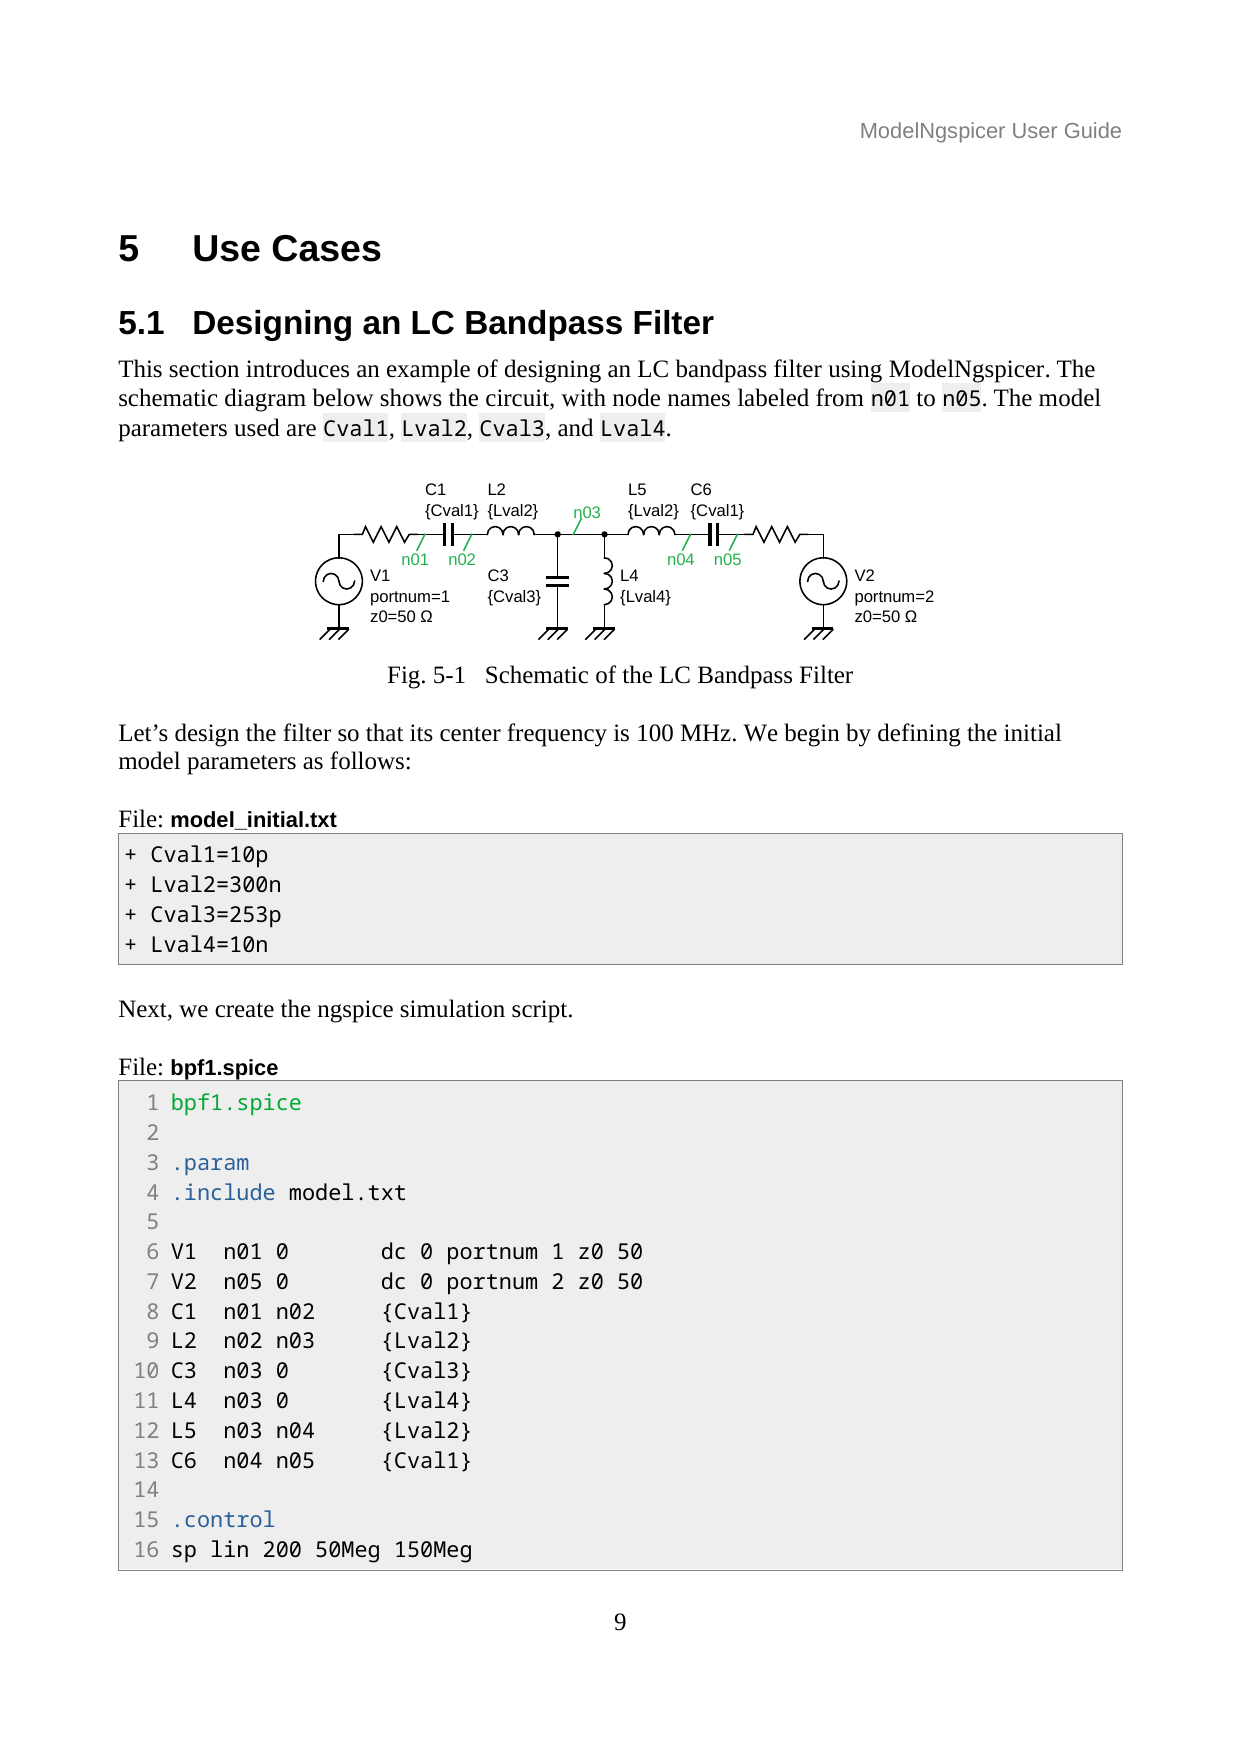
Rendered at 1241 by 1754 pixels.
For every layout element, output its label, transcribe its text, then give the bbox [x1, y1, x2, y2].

table_header bpf1.spice .param .include model.txt V1 n01 0 dc 0 portnum 1 z0 50 V2 n05 0 dc 0 portnum 2 z0 50 C1 n01 n02 {Cval1} L2 n02 n03 {Lval2} C3 n03 0 {Cval3} L4 n03 0 {Lval4} L5 n03 n04 {Lval2} C6 n04 n05 {Cval1} .control sp lin 200 50Meg 150Meg [165, 1081, 1122, 1569]
table_header + Cval1=10p + Lval2=300n + Cval3=253p + Lval4=10n [119, 834, 1122, 964]
subtitle Designing an LC Bandpass Filter [118, 303, 1122, 341]
text This section introduces an example of designing an LC bandpass filter using ModelNgspicer. The schematic diagram below shows the circuit, with node names labeled from n01 to n05. The model parameters used are Cval1, Lval2, Cval3, and Lval4. [118, 354, 1122, 442]
text File: model_initial.txt [118, 804, 1122, 833]
text File: bpf1.spice [118, 1052, 1122, 1080]
text Next, we create the ngspice simulation script. [118, 994, 1122, 1023]
text Let’s design the filter so that its center frequency is 100 MHz. We begin by defining the initial model parameters as follows: [118, 718, 1122, 775]
table_header 1 2 3 4 5 6 7 8 9 10 11 12 13 14 15 16 [119, 1081, 165, 1569]
text Fig. 5-1 Schematic of the LC Bandpass Filter [118, 471, 1122, 689]
subtitle Use Cases [118, 227, 1122, 270]
